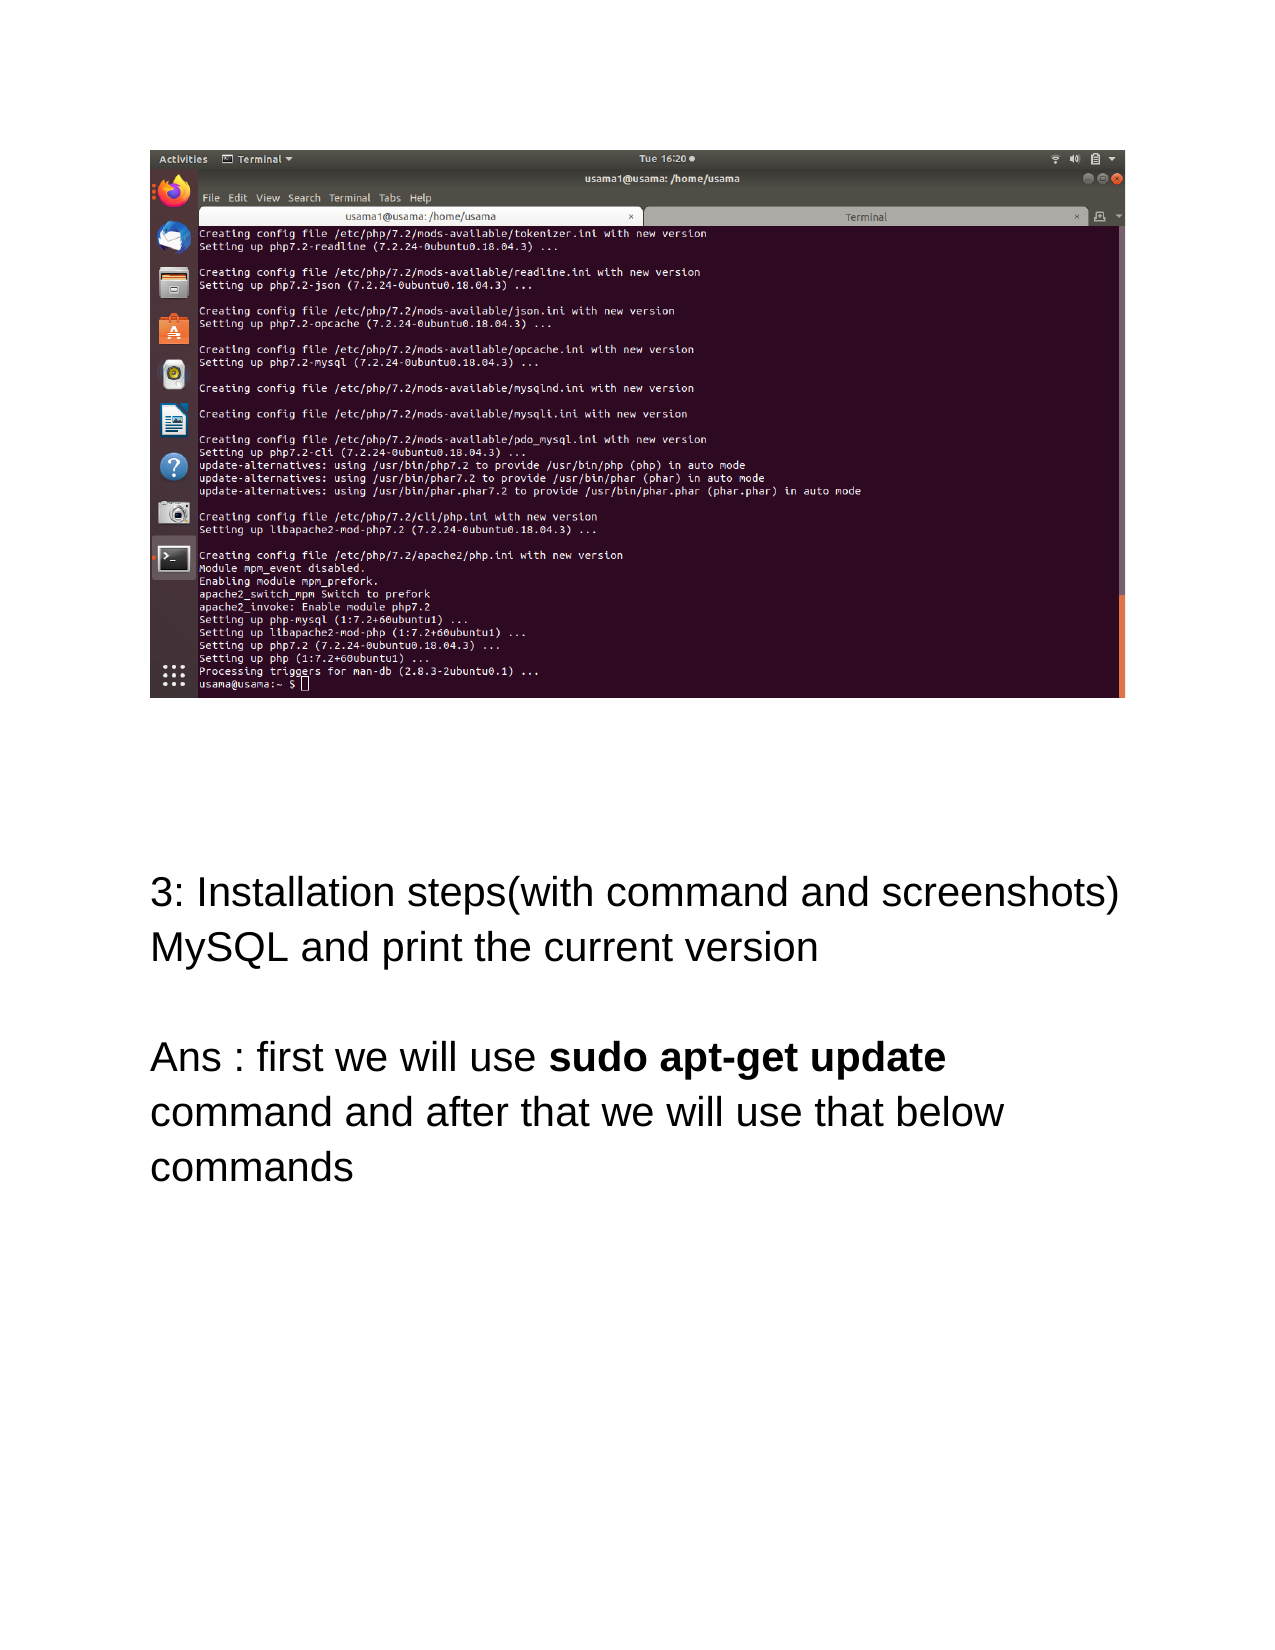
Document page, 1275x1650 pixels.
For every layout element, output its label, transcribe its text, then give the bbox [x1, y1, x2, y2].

text 3: Installation steps(with command and screenshots) MySQL and print the current version [150, 867, 1125, 970]
picture [150, 150, 1125, 698]
text Ans : first we will use sudo apt-get update command and after that we will use that below commands [150, 1032, 1125, 1191]
